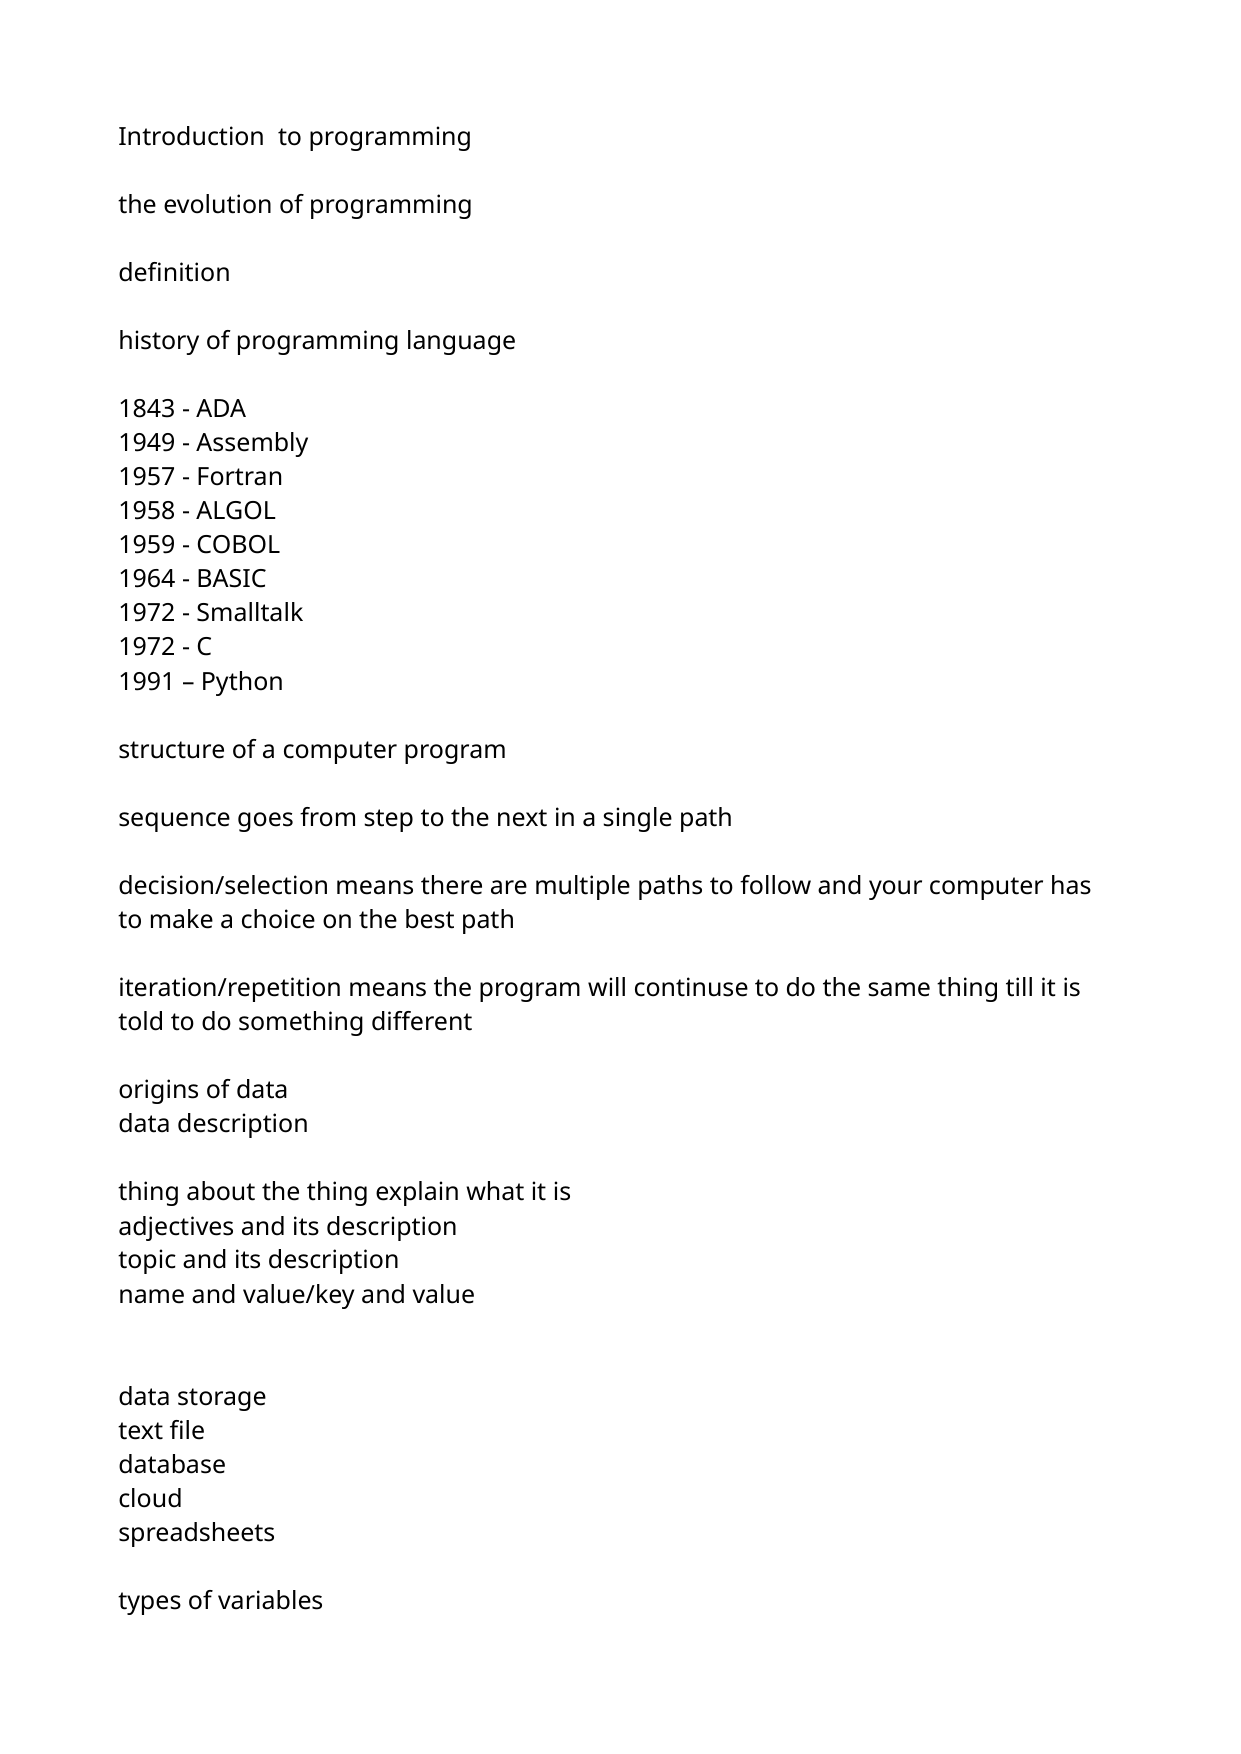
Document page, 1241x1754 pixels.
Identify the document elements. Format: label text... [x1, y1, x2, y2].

text 1991 – Python [118, 663, 1122, 697]
text name and value/key and value [118, 1276, 1122, 1310]
text 1843 - ADA [118, 391, 1122, 425]
text adjectives and its description [118, 1208, 1122, 1242]
text database [118, 1447, 1122, 1481]
text sequence goes from step to the next in a single path [118, 799, 1122, 833]
text text file [118, 1412, 1122, 1447]
text 1959 - COBOL [118, 527, 1122, 561]
text origins of data [118, 1072, 1122, 1106]
text 1972 - C [118, 629, 1122, 663]
text history of programming language [118, 322, 1122, 357]
text decision/selection means there are multiple paths to follow and your computer has to make a choice on the best path [118, 867, 1122, 936]
text structure of a computer program [118, 731, 1122, 765]
text the evolution of programming [118, 186, 1122, 220]
text topic and its description [118, 1242, 1122, 1276]
text data storage [118, 1378, 1122, 1412]
text 1964 - BASIC [118, 561, 1122, 595]
text types of variables [118, 1583, 1122, 1617]
text 1949 - Assembly [118, 425, 1122, 459]
text 1958 - ALGOL [118, 493, 1122, 527]
text data description [118, 1106, 1122, 1140]
text cloud [118, 1481, 1122, 1515]
text Introduction to programming [118, 118, 1122, 152]
text definition [118, 254, 1122, 288]
text spreadsheets [118, 1515, 1122, 1549]
text thing about the thing explain what it is [118, 1174, 1122, 1208]
text 1972 - Smalltalk [118, 595, 1122, 629]
text iteration/repetition means the program will continuse to do the same thing till it is told to do something different [118, 970, 1122, 1038]
text 1957 - Fortran [118, 459, 1122, 493]
